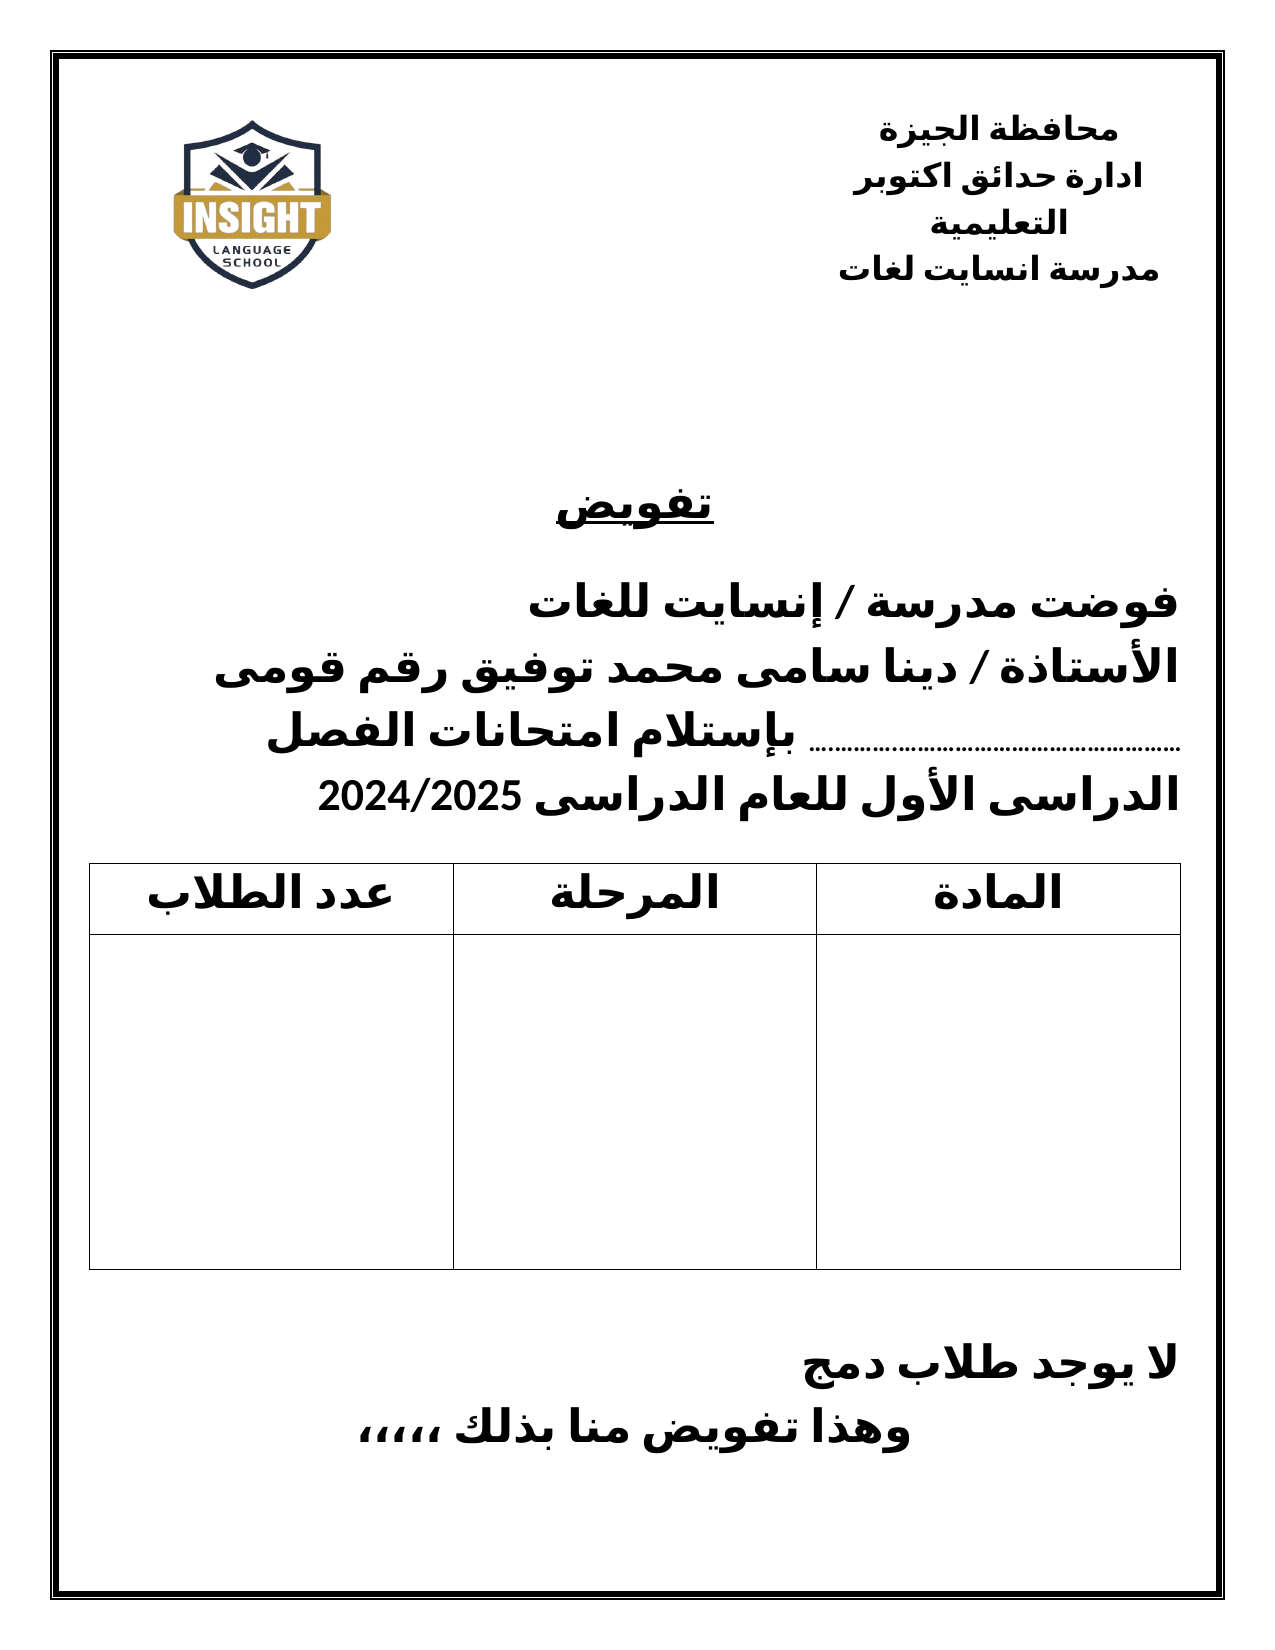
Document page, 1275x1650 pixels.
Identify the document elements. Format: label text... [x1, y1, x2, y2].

text تفويض [89, 474, 1181, 530]
table_cell [454, 935, 816, 1268]
table_cell [90, 935, 453, 1268]
text الأستاذة / دينا سامى محمد توفيق رقم قومى ……………………………………….……….… بإستلام امتحانات الفصل الدراسى الأول للعام الدراسى 2024/2025 [89, 637, 1181, 822]
table_header [453, 89, 817, 314]
table_header عدد الطلاب [90, 864, 453, 934]
table_header [89, 89, 453, 314]
table_cell [817, 935, 1180, 1268]
table_header محافظة الجيزة ادارة حدائق اكتوبر التعليمية مدرسة انسايت لغات [817, 89, 1181, 314]
table_header المرحلة [454, 864, 816, 934]
text فوضت مدرسة / إنسايت للغات [89, 573, 1181, 629]
picture [147, 99, 358, 310]
text لا يوجد طلاب دمج [89, 1334, 1181, 1390]
text وهذا تفويض منا بذلك ،،،،، [89, 1398, 1181, 1454]
table_header المادة [817, 864, 1180, 934]
